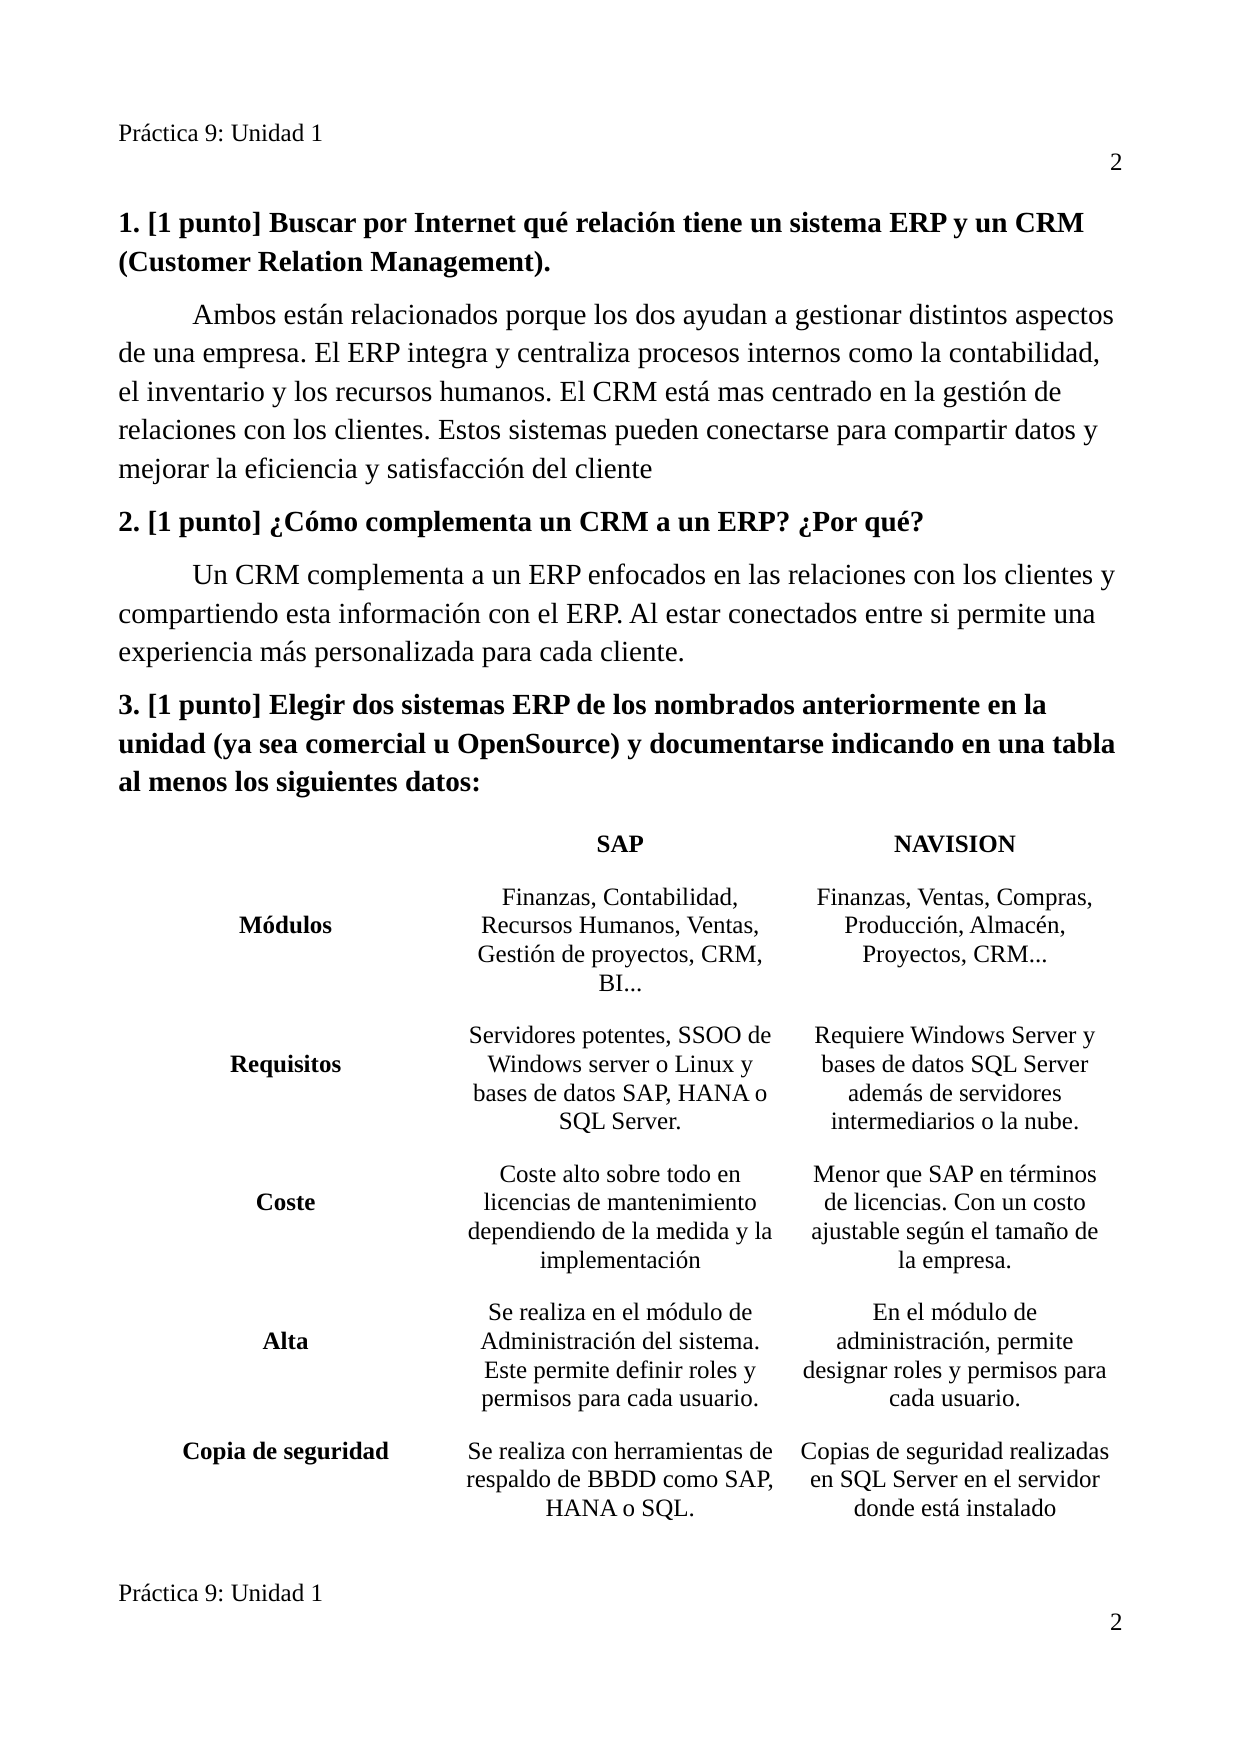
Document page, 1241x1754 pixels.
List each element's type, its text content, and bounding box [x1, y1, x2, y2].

table_cell Finanzas, Contabilidad, Recursos Humanos, Ventas, Gestión de proyectos, CRM, BI... [453, 870, 787, 1008]
table_cell Coste alto sobre todo en licencias de mantenimiento dependiendo de la medida y la implementación [453, 1147, 787, 1286]
text 3. [1 punto] Elegir dos sistemas ERP de los nombrados anteriormente en la unidad (ya sea comercial u OpenSource) y documentarse indicando en una tabla al menos los siguientes datos: [118, 687, 1122, 798]
table_header NAVISION [788, 818, 1122, 870]
table_cell Módulos [118, 870, 453, 1008]
table_cell Se realiza con herramientas de respaldo de BBDD como SAP, HANA o SQL. [453, 1424, 787, 1538]
text Un CRM complementa a un ERP enfocados en las relaciones con los clientes y compartiendo esta información con el ERP. Al estar conectados entre si permite una experiencia más personalizada para cada cliente. [118, 557, 1122, 668]
table_header SAP [453, 818, 787, 870]
text 1. [1 punto] Buscar por Internet qué relación tiene un sistema ERP y un CRM (Customer Relation Management). [118, 205, 1122, 277]
table_cell Coste [118, 1147, 453, 1286]
text Ambos están relacionados porque los dos ayudan a gestionar distintos aspectos de una empresa. El ERP integra y centraliza procesos internos como la contabilidad, el inventario y los recursos humanos. El CRM está mas centrado en la gestión de relaciones con los clientes. Estos sistemas pueden conectarse para compartir datos y mejorar la eficiencia y satisfacción del cliente [118, 297, 1122, 484]
table_cell Alta [118, 1286, 453, 1424]
table_cell Requiere Windows Server y bases de datos SQL Server además de servidores intermediarios o la nube. [788, 1009, 1122, 1147]
table_cell Copias de seguridad realizadas en SQL Server en el servidor donde está instalado [788, 1424, 1122, 1538]
table_cell Se realiza en el módulo de Administración del sistema. Este permite definir roles y permisos para cada usuario. [453, 1286, 787, 1424]
table_cell Finanzas, Ventas, Compras, Producción, Almacén, Proyectos, CRM... [788, 870, 1122, 1008]
table_cell Requisitos [118, 1009, 453, 1147]
table_cell Menor que SAP en términos de licencias. Con un costo ajustable según el tamaño de la empresa. [788, 1147, 1122, 1286]
table_cell Copia de seguridad [118, 1424, 453, 1538]
text 2. [1 punto] ¿Cómo complementa un CRM a un ERP? ¿Por qué? [118, 504, 1122, 538]
table_header [118, 818, 453, 870]
table_cell Servidores potentes, SSOO de Windows server o Linux y bases de datos SAP, HANA o SQL Server. [453, 1009, 787, 1147]
table_cell En el módulo de administración, permite designar roles y permisos para cada usuario. [788, 1286, 1122, 1424]
